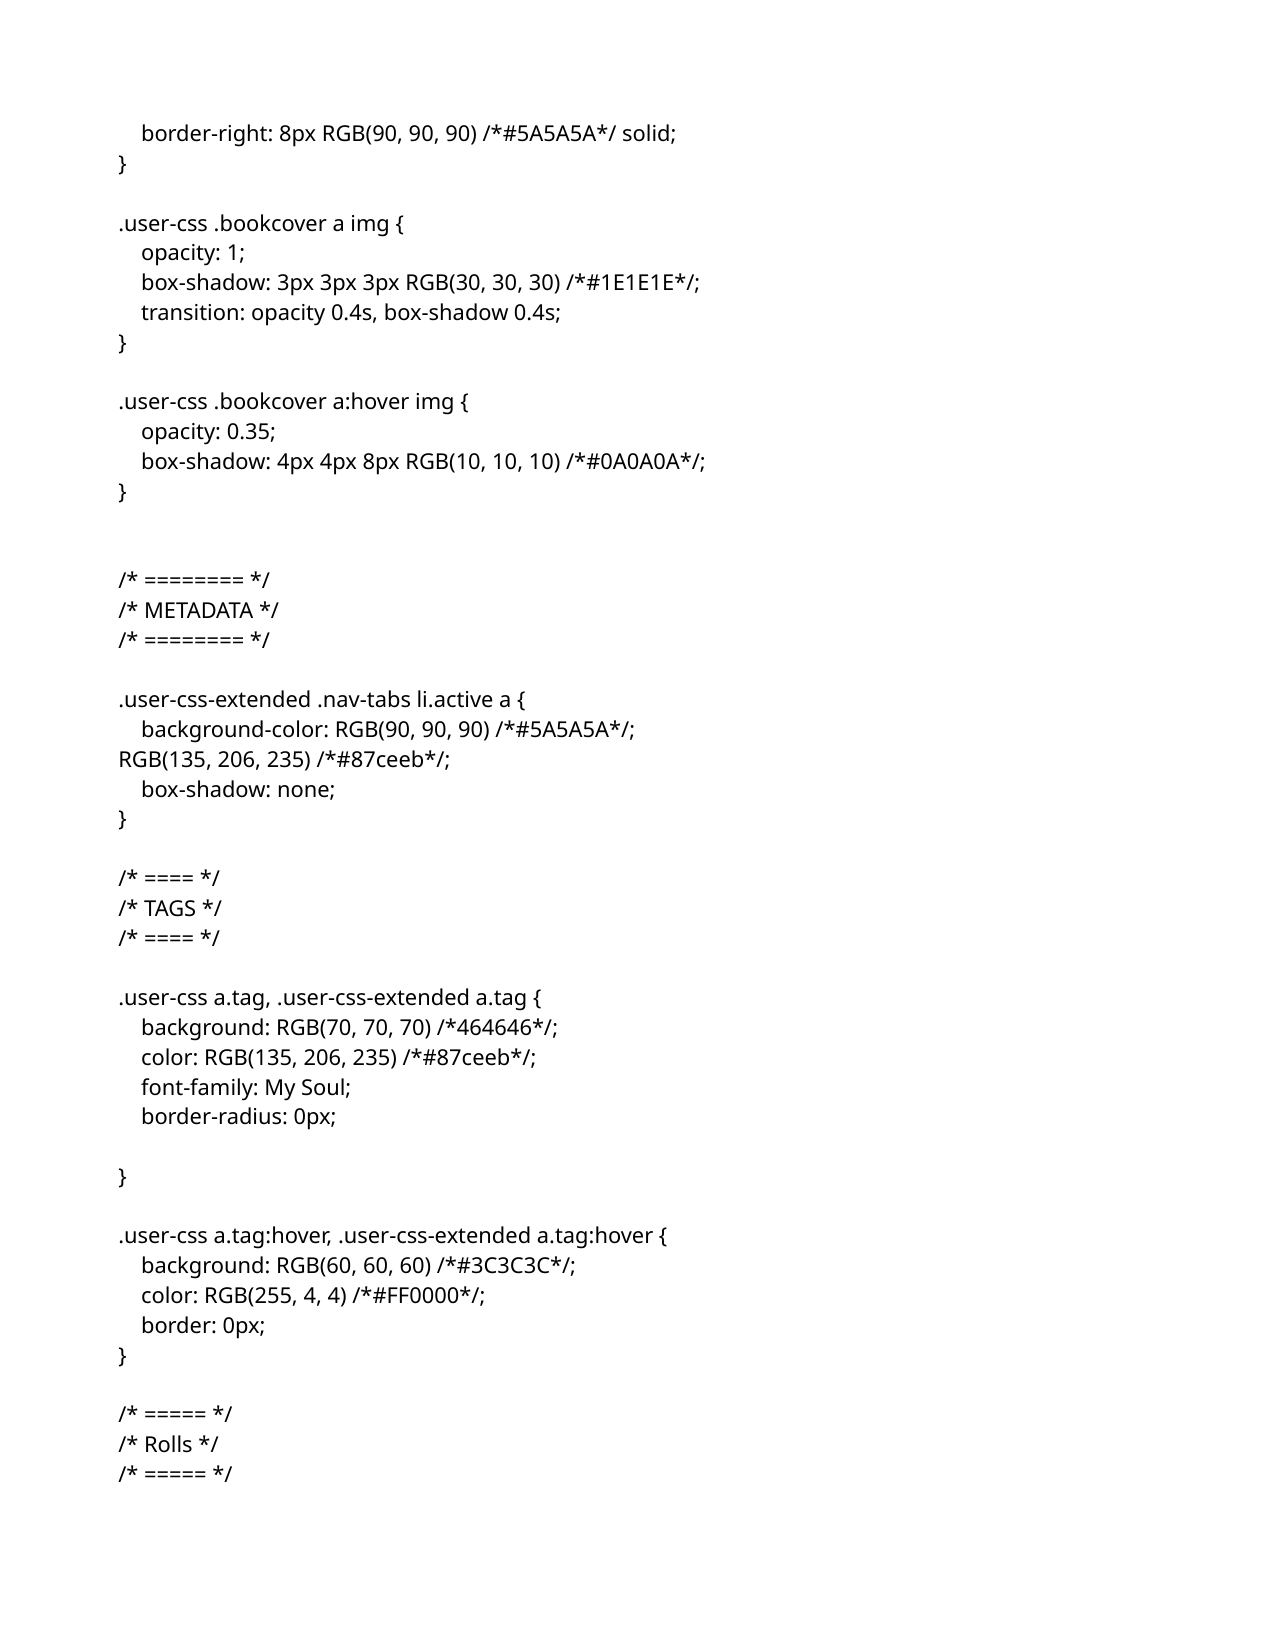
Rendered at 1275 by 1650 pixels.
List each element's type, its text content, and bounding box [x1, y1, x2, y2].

text border-radius: 0px; [118, 1101, 1157, 1131]
text /* ===== */ [118, 1459, 1157, 1488]
text } [118, 803, 1157, 833]
text .user-css .bookcover a img { [118, 207, 1157, 237]
text box-shadow: 3px 3px 3px RGB(30, 30, 30) /*#1E1E1E*/; [118, 267, 1157, 297]
text /* METADATA */ [118, 595, 1157, 624]
text } [118, 148, 1157, 178]
text background-color: RGB(90, 90, 90) /*#5A5A5A*/; [118, 714, 1157, 744]
text } [118, 1161, 1157, 1191]
text color: RGB(255, 4, 4) /*#FF0000*/; [118, 1280, 1157, 1310]
text opacity: 0.35; [118, 416, 1157, 446]
text /* ===== */ [118, 1399, 1157, 1429]
text /* ==== */ [118, 922, 1157, 952]
text /* ==== */ [118, 863, 1157, 893]
text .user-css a.tag:hover, .user-css-extended a.tag:hover { [118, 1220, 1157, 1250]
text font-family: My Soul; [118, 1071, 1157, 1101]
text /* TAGS */ [118, 893, 1157, 922]
text background: RGB(60, 60, 60) /*#3C3C3C*/; [118, 1250, 1157, 1280]
text } [118, 327, 1157, 356]
text /* ======== */ [118, 565, 1157, 595]
text opacity: 1; [118, 237, 1157, 267]
text border: 0px; [118, 1310, 1157, 1339]
text } [118, 1339, 1157, 1369]
text .user-css a.tag, .user-css-extended a.tag { [118, 982, 1157, 1012]
text .user-css-extended .nav-tabs li.active a { [118, 684, 1157, 714]
text /* ======== */ [118, 624, 1157, 654]
text } [118, 476, 1157, 505]
text /* Rolls */ [118, 1429, 1157, 1459]
text RGB(135, 206, 235) /*#87ceeb*/; [118, 744, 1157, 773]
text color: RGB(135, 206, 235) /*#87ceeb*/; [118, 1042, 1157, 1071]
text background: RGB(70, 70, 70) /*464646*/; [118, 1012, 1157, 1042]
text .user-css .bookcover a:hover img { [118, 386, 1157, 416]
text border-right: 8px RGB(90, 90, 90) /*#5A5A5A*/ solid; [118, 118, 1157, 148]
text box-shadow: none; [118, 773, 1157, 803]
text transition: opacity 0.4s, box-shadow 0.4s; [118, 297, 1157, 327]
text box-shadow: 4px 4px 8px RGB(10, 10, 10) /*#0A0A0A*/; [118, 446, 1157, 476]
